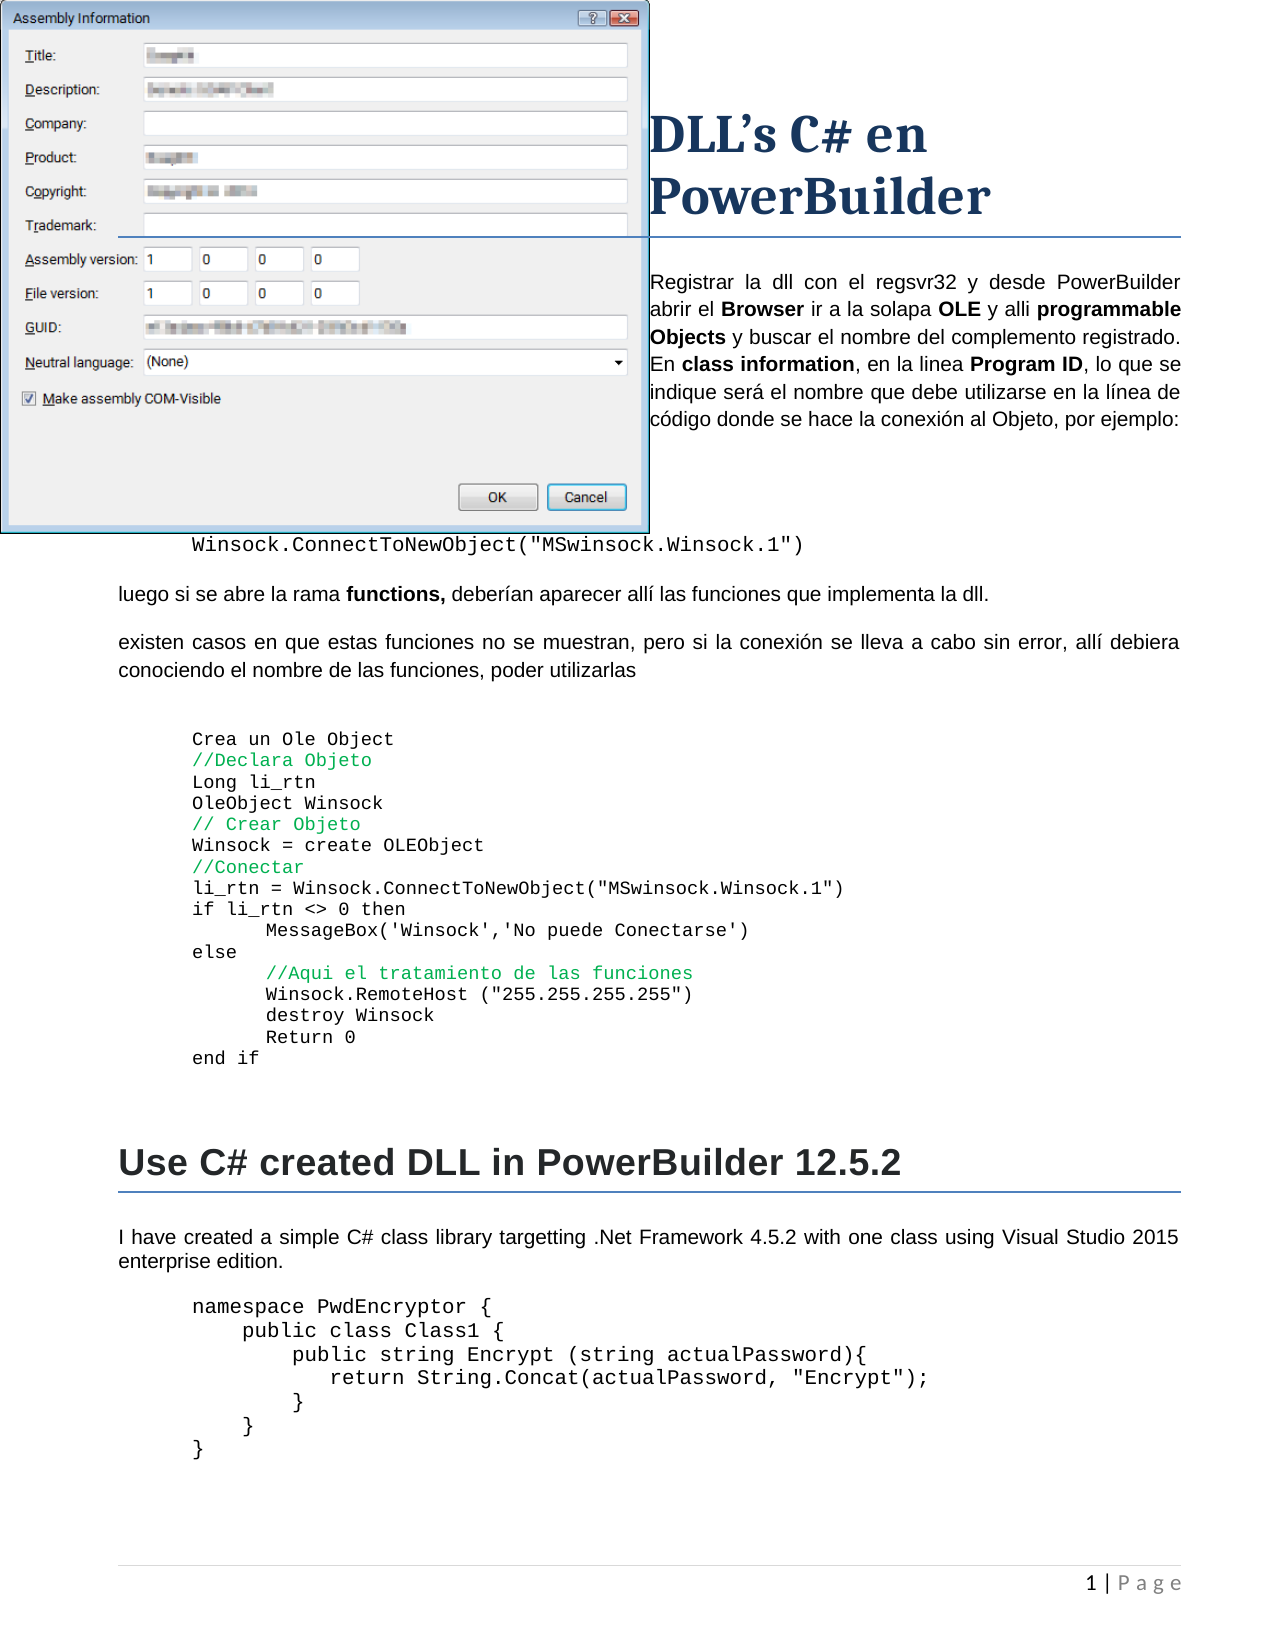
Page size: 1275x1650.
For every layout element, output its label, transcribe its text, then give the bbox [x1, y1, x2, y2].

text OleObject Winsock [118, 794, 1181, 815]
text //Declara Objeto [118, 751, 1181, 772]
text // Crear Objeto [118, 815, 1181, 836]
text Registrar la dll con el regsvr32 y desde PowerBuilder abrir el Browser ir a la solapa OLE y alli programmable Objects y buscar el nombre del complemento registrado. En class information, en la linea Program ID, lo que se indique será el nombre que debe utilizarse en la línea de código donde se hace la conexión al Objeto, por ejemplo: [650, 270, 1181, 431]
text } [192, 1415, 1181, 1438]
text } [192, 1391, 1181, 1415]
text namespace PwdEncryptor { [192, 1296, 1181, 1320]
text MessageBox('Winsock','No puede Conectarse') [192, 921, 1181, 942]
text public class Class1 { [192, 1320, 1181, 1344]
text public string Encrypt (string actualPassword){ [192, 1344, 1181, 1367]
text Winsock.ConnectToNewObject("MSwinsock.Winsock.1") [118, 456, 1181, 557]
text destroy Winsock [192, 1006, 1181, 1027]
text Crea un Ole Object [192, 706, 1181, 751]
text luego si se abre la rama functions, deberían aparecer allí las funciones que implementa la dll. [118, 582, 1181, 606]
text I have created a simple C# class library targetting .Net Framework 4.5.2 with one class using Visual Studio 2015 enterprise edition. [118, 1224, 1181, 1272]
title DLL’s C# en PowerBuilder [650, 103, 1181, 236]
text else [118, 942, 1181, 964]
text //Conectar li_rtn = Winsock.ConnectToNewObject("MSwinsock.Winsock.1") [192, 857, 1181, 900]
text Winsock.RemoteHost ("255.255.255.255") [192, 985, 1181, 1006]
title Use C# created DLL in PowerBuilder 12.5.2 [118, 1140, 1181, 1191]
text end if [118, 1049, 1181, 1070]
text } [192, 1438, 1181, 1462]
text Return 0 [192, 1027, 1181, 1049]
text return String.Concat(actualPassword, "Encrypt"); [192, 1367, 1181, 1391]
text Long li_rtn [118, 772, 1181, 794]
text //Aqui el tratamiento de las funciones [192, 964, 1181, 985]
text Winsock = create OLEObject [118, 836, 1181, 857]
text if li_rtn <> 0 then [118, 900, 1181, 921]
text existen casos en que estas funciones no se muestran, pero si la conexión se lleva a cabo sin error, allí debiera conociendo el nombre de las funciones, poder utilizarlas [118, 630, 1181, 682]
picture [0, 0, 650, 534]
